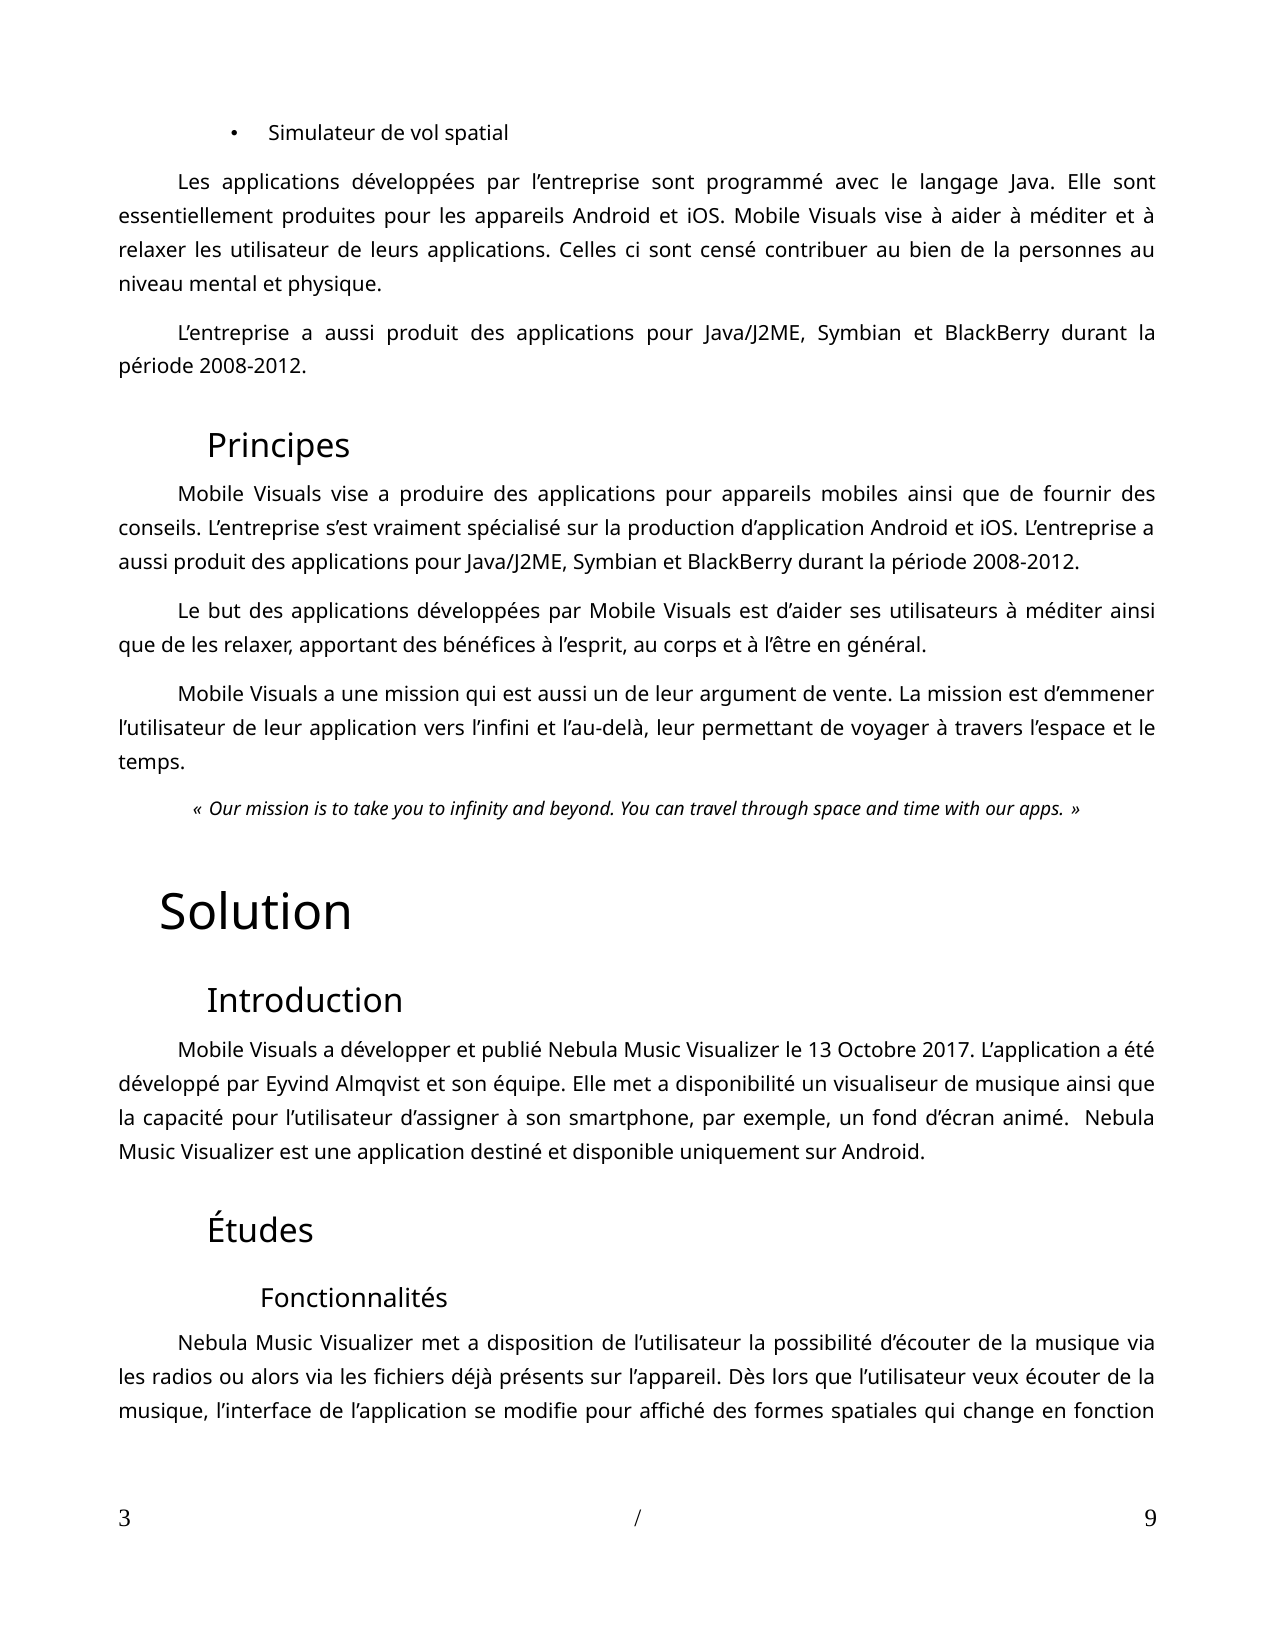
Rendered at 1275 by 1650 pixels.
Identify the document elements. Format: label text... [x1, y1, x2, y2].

subtitle Principes [207, 421, 1157, 467]
text Mobile Visuals a développer et publié Nebula Music Visualizer le 13 Octobre 2017. L’application a été développé par Eyvind Almqvist et son équipe. Elle met a disponibilité un visualiseur de musique ainsi que la capacité pour l’utilisateur d’assigner à son smartphone, par exemple, un fond d’écran animé. Nebula Music Visualizer est une application destiné et disponible uniquement sur Android. [118, 1035, 1157, 1166]
text Mobile Visuals vise a produire des applications pour appareils mobiles ainsi que de fournir des conseils. L’entreprise s’est vraiment spécialisé sur la production d’application Android et iOS. L’entreprise a aussi produit des applications pour Java/J2ME, Symbian et BlackBerry durant la période 2008-2012. [118, 479, 1157, 576]
subtitle Fonctionnalités [260, 1280, 1157, 1316]
text Nebula Music Visualizer met a disposition de l’utilisateur la possibilité d’écouter de la musique via les radios ou alors via les fichiers déjà présents sur l’appareil. Dès lors que l’utilisateur veux écouter de la musique, l’interface de l’application se modifie pour affiché des formes spatiales qui change en fonction [118, 1328, 1157, 1424]
subtitle Introduction [207, 977, 1157, 1023]
text « Our mission is to take you to infinity and beyond. You can travel through space and time with our apps. » [118, 796, 1157, 821]
list Simulateur de vol spatial [231, 118, 1157, 147]
subtitle Solution [159, 876, 1157, 944]
text L’entreprise a aussi produit des applications pour Java/J2ME, Symbian et BlackBerry durant la période 2008-2012. [118, 318, 1157, 380]
text Mobile Visuals a une mission qui est aussi un de leur argument de vente. La mission est d’emmener l’utilisateur de leur application vers l’infini et l’au-delà, leur permettant de voyager à travers l’espace et le temps. [118, 679, 1157, 775]
text Les applications développées par l’entreprise sont programmé avec le langage Java. Elle sont essentiellement produites pour les appareils Android et iOS. Mobile Visuals vise à aider à méditer et à relaxer les utilisateur de leurs applications. Celles ci sont censé contribuer au bien de la personnes au niveau mental et physique. [118, 167, 1157, 297]
text Le but des applications développées par Mobile Visuals est d’aider ses utilisateurs à méditer ainsi que de les relaxer, apportant des bénéfices à l’esprit, au corps et à l’être en général. [118, 596, 1157, 659]
subtitle Études [207, 1207, 1157, 1253]
